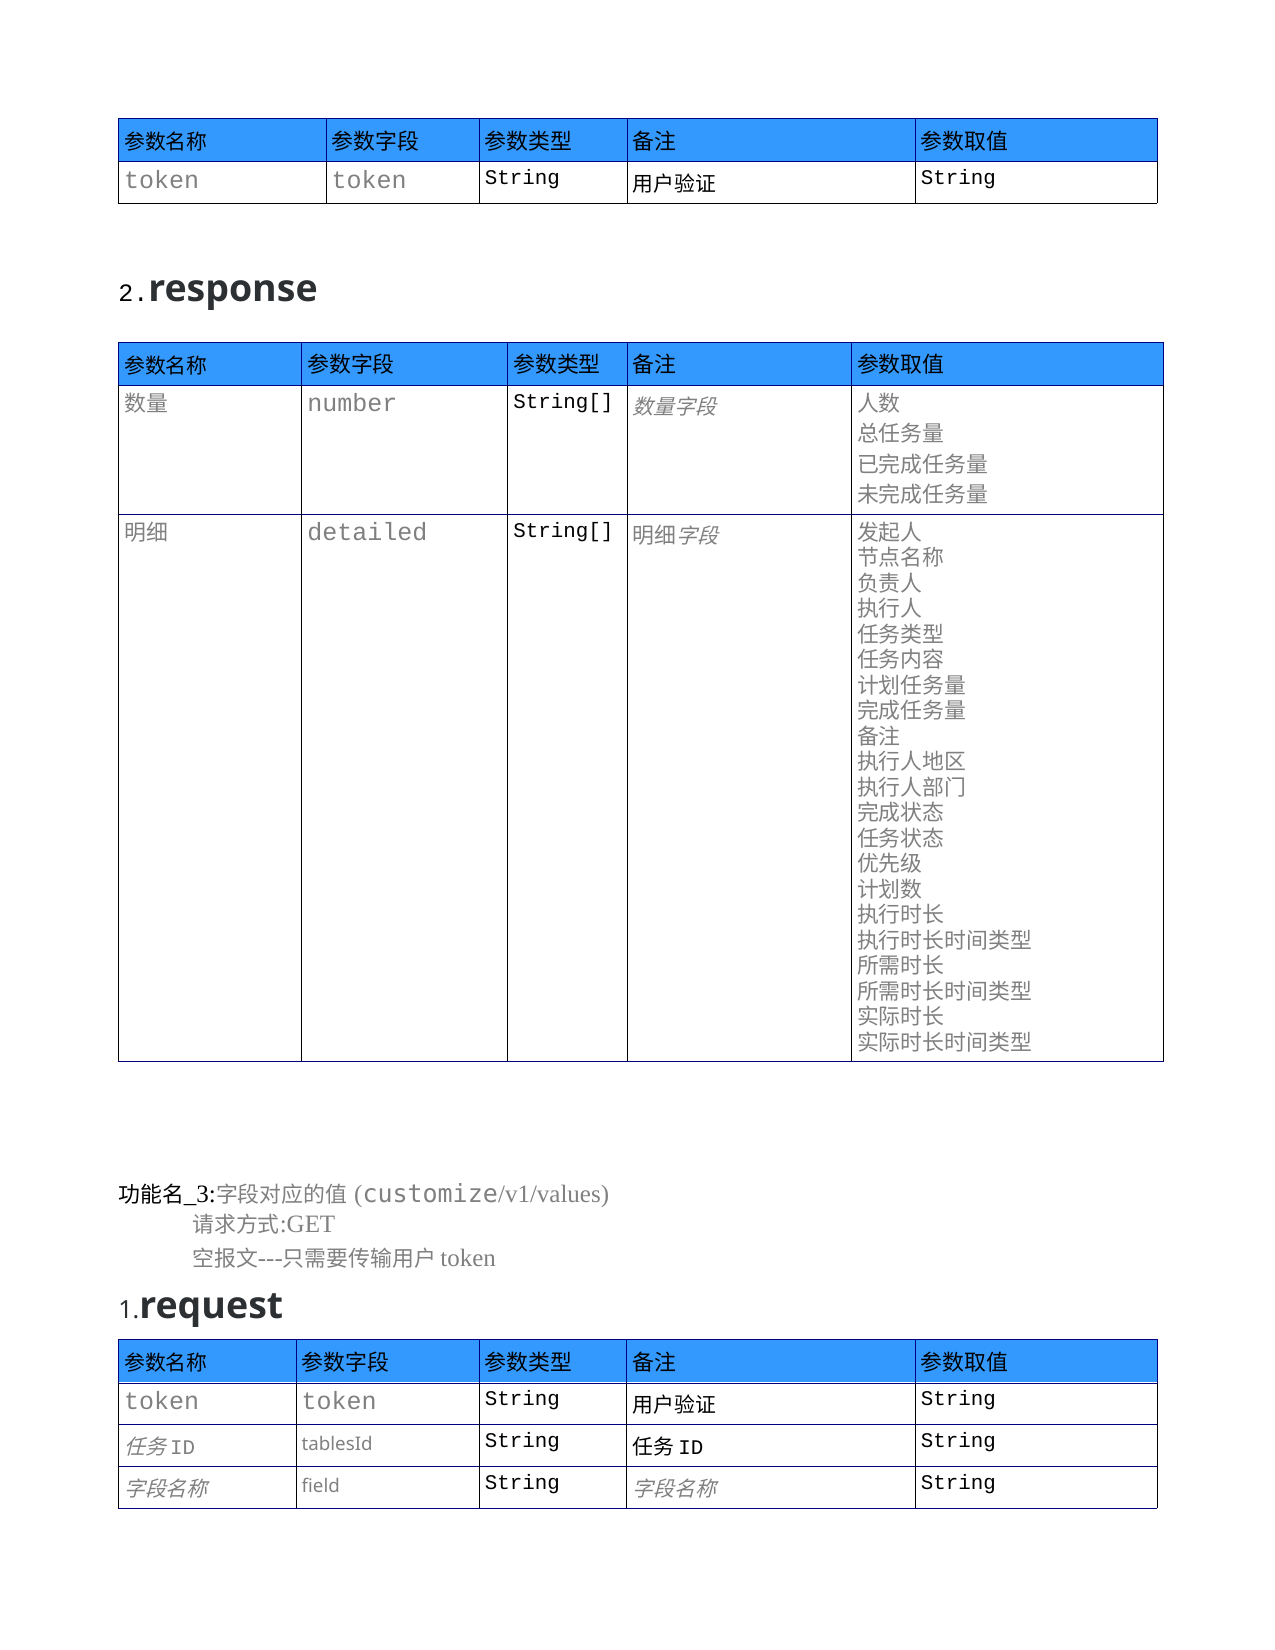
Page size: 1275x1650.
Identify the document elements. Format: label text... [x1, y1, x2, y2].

table_cell String [916, 1425, 1157, 1466]
text 2.response [118, 261, 1157, 312]
table_cell 明细 [119, 515, 301, 1061]
table_cell String [480, 1384, 626, 1424]
table_cell 数量字段 [628, 386, 851, 514]
table_header 参数名称 [119, 343, 301, 385]
table_cell String [480, 1425, 626, 1466]
table_header 参数取值 [916, 119, 1157, 161]
table_cell field [297, 1467, 479, 1508]
table_cell String [916, 162, 1157, 203]
table_header 备注 [628, 343, 851, 385]
table_cell String [480, 1467, 626, 1508]
table_cell 任务ID [627, 1425, 915, 1466]
table_cell 任务ID [119, 1425, 296, 1466]
table_header 参数取值 [916, 1340, 1157, 1382]
table_header 备注 [628, 119, 915, 161]
table_cell String[] [508, 515, 627, 1061]
table_cell 用户验证 [627, 1384, 915, 1424]
table_cell String [480, 162, 627, 203]
table_cell String[] [508, 386, 627, 514]
table_cell token [327, 162, 479, 203]
text 1.request [118, 1278, 1157, 1329]
table_header 参数类型 [480, 119, 627, 161]
text 请求方式:GET [118, 1209, 1157, 1238]
table_cell token [119, 162, 326, 203]
table_header 参数类型 [480, 1340, 626, 1382]
table_header 参数字段 [327, 119, 479, 161]
table_header 参数名称 [119, 119, 326, 161]
table_cell number [302, 386, 507, 514]
table_cell 字段名称 [119, 1467, 296, 1508]
table_cell String [916, 1467, 1157, 1508]
table_cell tablesId [297, 1425, 479, 1466]
table_cell 数量 [119, 386, 301, 514]
table_cell 明细字段 [628, 515, 851, 1061]
table_cell 用户验证 [628, 162, 915, 203]
table_header 参数取值 [852, 343, 1163, 385]
table_header 备注 [627, 1340, 915, 1382]
table_cell 发起人 节点名称 负责人 执行人 任务类型 任务内容 计划任务量 完成任务量 备注 执行人地区 执行人部门 完成状态 任务状态 优先级 计划数 执行时长 执行时长时间类型 所需时长 所需时长时间类型 实际时长 实际时长时间类型 [852, 515, 1163, 1061]
table_header 参数字段 [302, 343, 507, 385]
table_cell 字段名称 [627, 1467, 915, 1508]
text 功能名_3:字段对应的值 (customize/v1/values) [118, 1177, 1157, 1209]
table_cell detailed [302, 515, 507, 1061]
table_cell token [297, 1384, 479, 1424]
table_header 参数类型 [508, 343, 627, 385]
table_cell String [916, 1384, 1157, 1424]
table_header 参数名称 [119, 1340, 296, 1382]
table_header 参数字段 [297, 1340, 479, 1382]
table_cell token [119, 1384, 296, 1424]
text 空报文---只需要传输用户token [118, 1243, 1157, 1272]
table_cell 人数 总任务量 已完成任务量 未完成任务量 [852, 386, 1163, 514]
